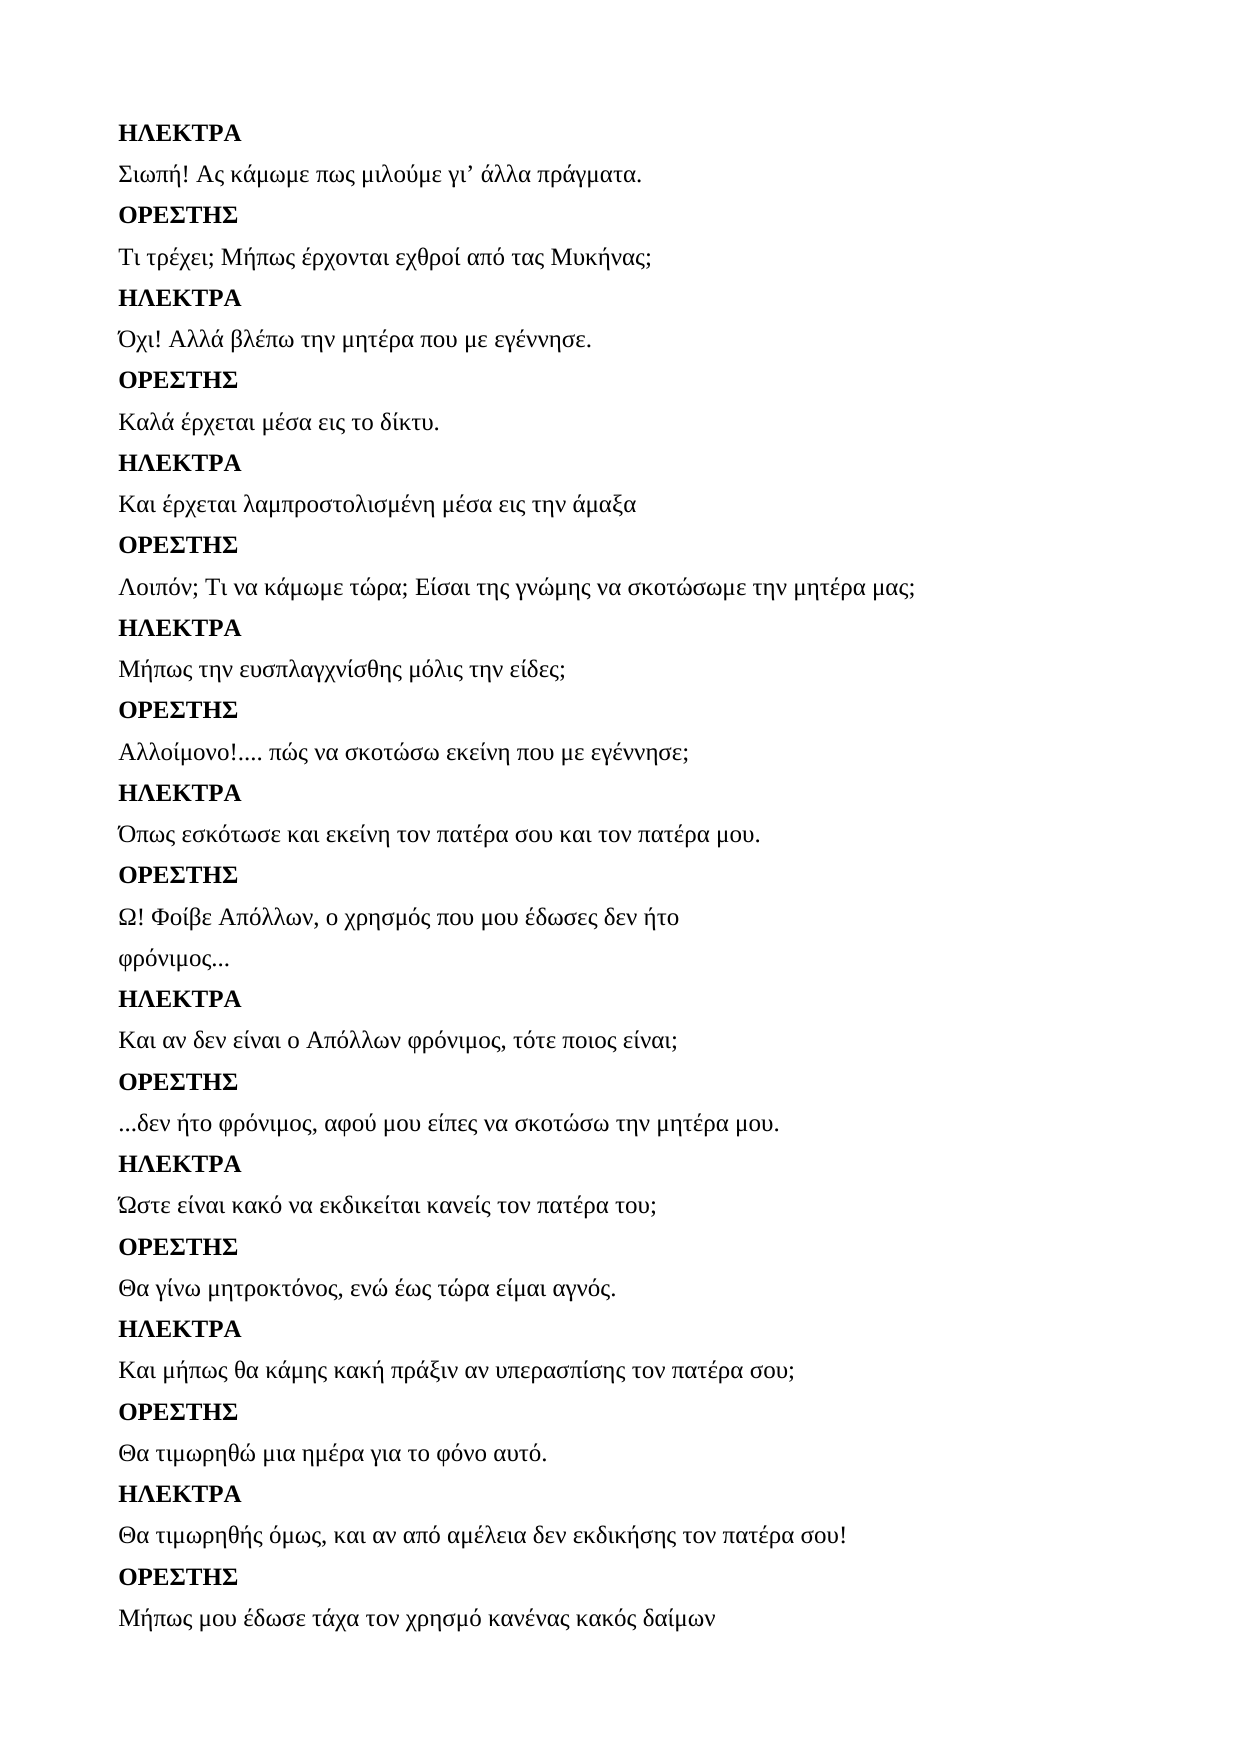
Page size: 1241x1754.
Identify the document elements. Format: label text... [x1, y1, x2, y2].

text Και έρχεται λαμπροστολισμένη μέσα εις την άμαξα [118, 489, 1122, 518]
text ΟΡΕΣΤΗΣ [118, 531, 1122, 559]
text Ω! Φοίβε Απόλλων, ο χρησμός που μου έδωσες δεν ήτο [118, 902, 1122, 931]
text Όπως εσκότωσε και εκείνη τον πατέρα σου και τον πατέρα μου. [118, 819, 1122, 848]
text ΗΛΕΚΤΡΑ [118, 118, 1122, 147]
text ΟΡΕΣΤΗΣ [118, 1232, 1122, 1261]
text φρόνιμος... [118, 943, 1122, 972]
text Λοιπόν; Τι να κάμωμε τώρα; Είσαι της γνώμης να σκοτώσωμε την μητέρα μας; [118, 572, 1122, 601]
text Θα τιμωρηθώ μια ημέρα για το φόνο αυτό. [118, 1438, 1122, 1467]
text ΗΛΕΚΤΡΑ [118, 984, 1122, 1013]
text Αλλοίμονο!.... πώς να σκοτώσω εκείνη που με εγέννησε; [118, 737, 1122, 766]
text Μήπως μου έδωσε τάχα τον χρησμό κανένας κακός δαίμων [118, 1603, 1122, 1632]
text ΗΛΕΚΤΡΑ [118, 613, 1122, 642]
text Τι τρέχει; Μήπως έρχονται εχθροί από τας Μυκήνας; [118, 242, 1122, 271]
text ΟΡΕΣΤΗΣ [118, 1562, 1122, 1591]
text ΟΡΕΣΤΗΣ [118, 696, 1122, 724]
text ΟΡΕΣΤΗΣ [118, 201, 1122, 229]
text Καλά έρχεται μέσα εις το δίκτυ. [118, 407, 1122, 436]
text ΟΡΕΣΤΗΣ [118, 861, 1122, 889]
text Και αν δεν είναι ο Απόλλων φρόνιμος, τότε ποιος είναι; [118, 1026, 1122, 1054]
text Μήπως την ευσπλαγχνίσθης μόλις την είδες; [118, 654, 1122, 683]
text ΗΛΕΚΤΡΑ [118, 283, 1122, 312]
text ΗΛΕΚΤΡΑ [118, 1149, 1122, 1178]
text ...δεν ήτο φρόνιμος, αφού μου είπες να σκοτώσω την μητέρα μου. [118, 1108, 1122, 1137]
text ΟΡΕΣΤΗΣ [118, 1067, 1122, 1096]
text ΗΛΕΚΤΡΑ [118, 448, 1122, 477]
text Θα γίνω μητροκτόνος, ενώ έως τώρα είμαι αγνός. [118, 1273, 1122, 1302]
text ΗΛΕΚΤΡΑ [118, 1479, 1122, 1508]
text ΗΛΕΚΤΡΑ [118, 1314, 1122, 1343]
text Ώστε είναι κακό να εκδικείται κανείς τον πατέρα του; [118, 1191, 1122, 1219]
text ΟΡΕΣΤΗΣ [118, 366, 1122, 394]
text ΟΡΕΣΤΗΣ [118, 1397, 1122, 1426]
text Και μήπως θα κάμης κακή πράξιν αν υπερασπίσης τον πατέρα σου; [118, 1356, 1122, 1384]
text Σιωπή! Ας κάμωμε πως μιλούμε γι’ άλλα πράγματα. [118, 159, 1122, 188]
text ΗΛΕΚΤΡΑ [118, 778, 1122, 807]
text Θα τιμωρηθής όμως, και αν από αμέλεια δεν εκδικήσης τον πατέρα σου! [118, 1521, 1122, 1549]
text Όχι! Αλλά βλέπω την μητέρα που με εγέννησε. [118, 324, 1122, 353]
